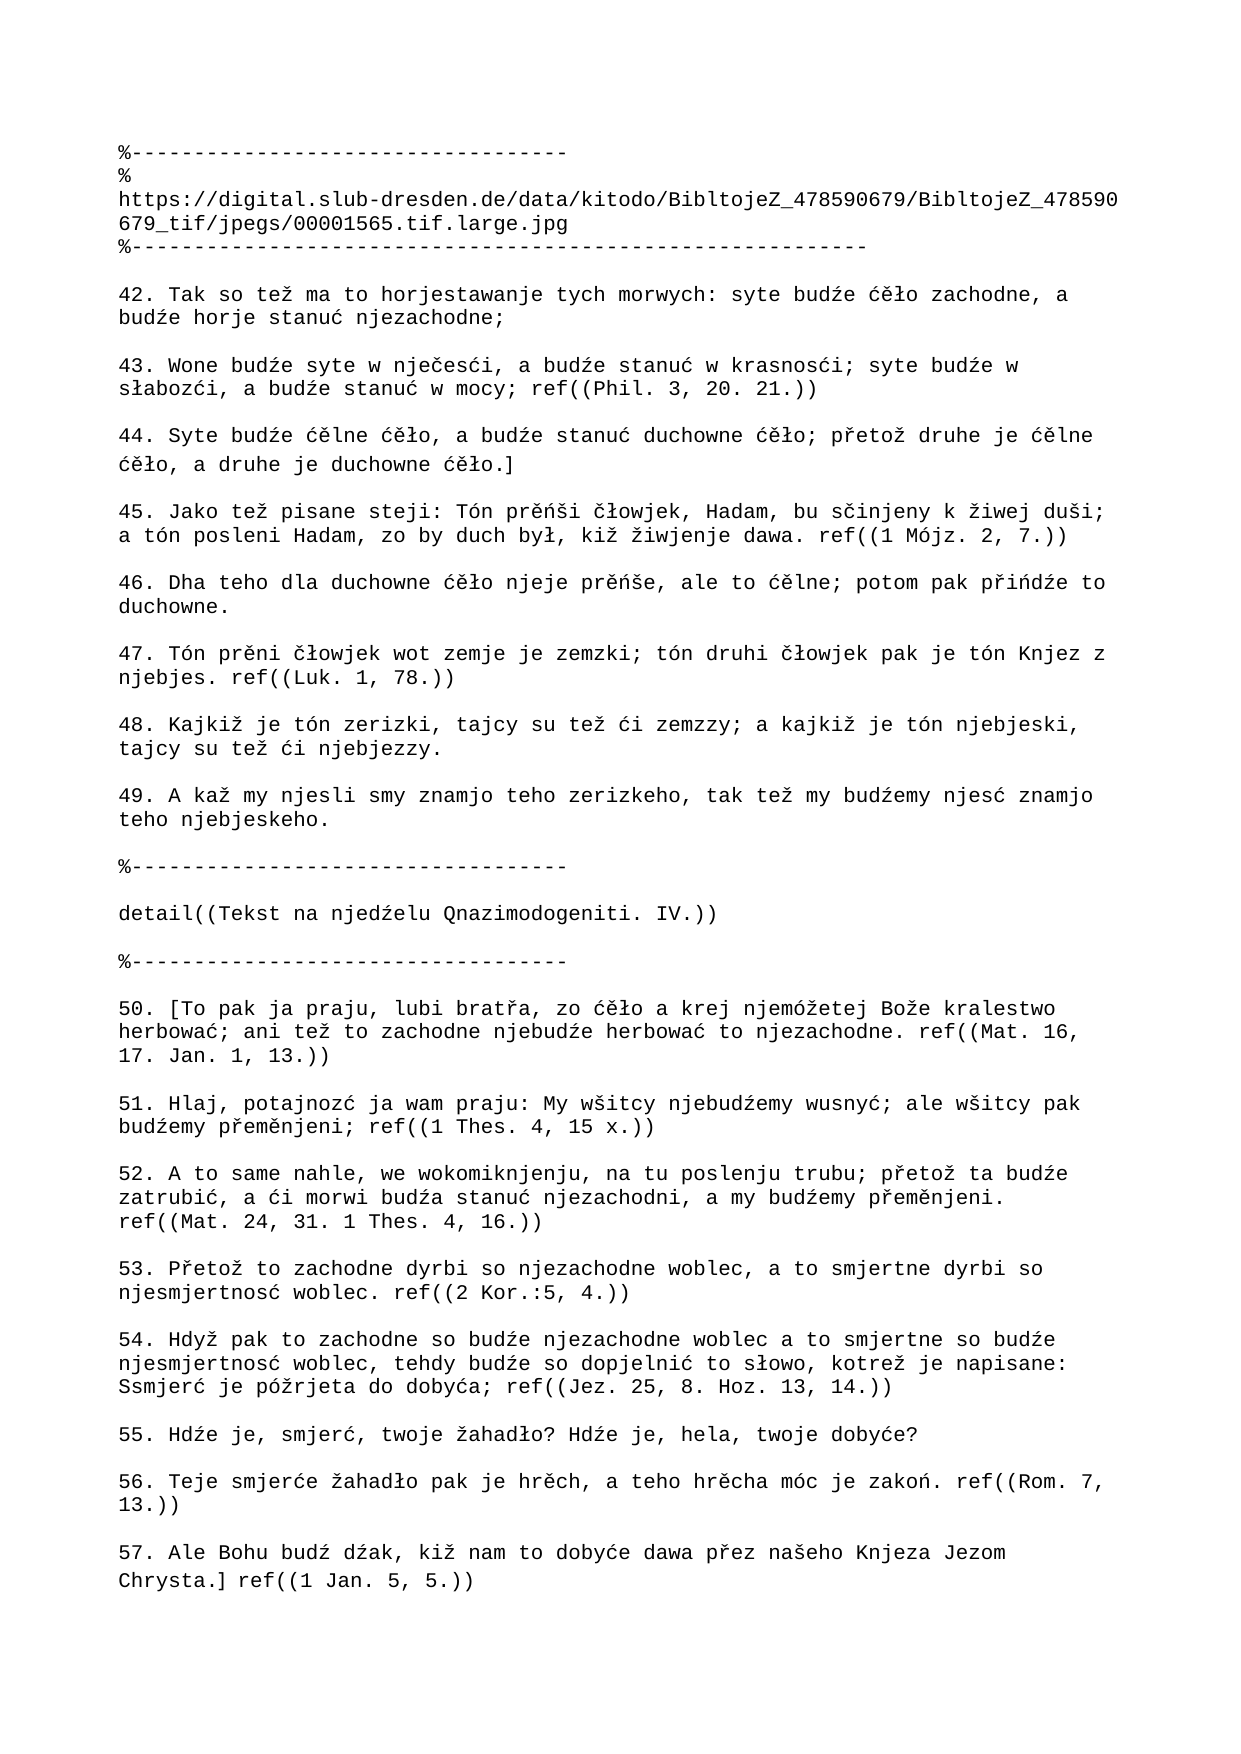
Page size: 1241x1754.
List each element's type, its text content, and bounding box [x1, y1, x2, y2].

text 51. Hlaj, potajnozć ja wam praju: My wšitcy njebudźemy wusnyć; ale wšitcy pak budźemy přeměnjeni; ref((1 Thes. 4, 15 x.)) [118, 1092, 1122, 1140]
text 43. Wone budźe syte w nječesći, a budźe stanuć w krasnosći; syte budźe w słabozći, a budźe stanuć w mocy; ref((Phil. 3, 20. 21.)) [118, 354, 1122, 402]
text 49. A kaž my njesli smy znamjo teho zerizkeho, tak tež my budźemy njesć znamjo teho njebjeskeho. [118, 785, 1122, 832]
text 54. Hdyž pak to zachodne so budźe njezachodne woblec a to smjertne so budźe njesmjertnosć woblec, tehdy budźe so dopjelnić to słowo, kotrež je napisane: Ssmjerć je póžrjeta do dobyća; ref((Jez. 25, 8. Hoz. 13, 14.)) [118, 1329, 1122, 1400]
text %----------------------------------- [118, 856, 1122, 880]
text 50. [To pak ja praju, lubi bratřa, zo ćěło a krej njemóžetej Bože kralestwo herbować; ani tež to zachodne njebudźe herbować to njezachodne. ref((Mat. 16, 17. Jan. 1, 13.)) [118, 998, 1122, 1069]
text % https://digital.slub-dresden.de/data/kitodo/BibltojeZ_478590679/BibltojeZ_478590679_tif/jpegs/00001565.tif.large.jpg [118, 165, 1122, 236]
text detail((Tekst na njedźelu Qnazimodogeniti. IV.)) [118, 903, 1122, 927]
text %----------------------------------- [118, 142, 1122, 165]
text 46. Dha teho dla duchowne ćěło njeje prěńše, ale to ćělne; potom pak přińdźe to duchowne. [118, 572, 1122, 619]
text %----------------------------------------------------------- [118, 236, 1122, 260]
text 57. Ale Bohu budź dźak, kiž nam to dobyće dawa přez našeho Knjeza Jezom Chrysta.] ref((1 Jan. 5, 5.)) [118, 1542, 1122, 1594]
text 47. Tón prěni čłowjek wot zemje je zemzki; tón druhi čłowjek pak je tón Knjez z njebjes. ref((Luk. 1, 78.)) [118, 643, 1122, 691]
text 48. Kajkiž je tón zerizki, tajcy su tež ći zemzzy; a kajkiž je tón njebjeski, tajcy su tež ći njebjezzy. [118, 714, 1122, 761]
text 53. Přetož to zachodne dyrbi so njezachodne woblec, a to smjertne dyrbi so njesmjertnosć woblec. ref((2 Kor.:5, 4.)) [118, 1258, 1122, 1305]
text 42. Tak so tež ma to horjestawanje tych morwych: syte budźe ćěło zachodne, a budźe horje stanuć njezachodne; [118, 284, 1122, 331]
text %----------------------------------- [118, 951, 1122, 974]
text 44. Syte budźe ćělne ćěło, a budźe stanuć duchowne ćěło; přetož druhe je ćělne ćěło, a druhe je duchowne ćěło.] [118, 426, 1122, 478]
text 56. Teje smjerće žahadło pak je hrěch, a teho hrěcha móc je zakoń. ref((Rom. 7, 13.)) [118, 1471, 1122, 1518]
text 45. Jako tež pisane steji: Tón prěńši čłowjek, Hadam, bu sčinjeny k žiwej duši; a tón posleni Hadam, zo by duch był, kiž žiwjenje dawa. ref((1 Mójz. 2, 7.)) [118, 501, 1122, 549]
text 55. Hdźe je, smjerć, twoje žahadło? Hdźe je, hela, twoje dobyće? [118, 1423, 1122, 1447]
text 52. A to same nahle, we wokomiknjenju, na tu poslenju trubu; přetož ta budźe zatrubić, a ći morwi budźa stanuć njezachodni, a my budźemy přeměnjeni. ref((Mat. 24, 31. 1 Thes. 4, 16.)) [118, 1163, 1122, 1234]
